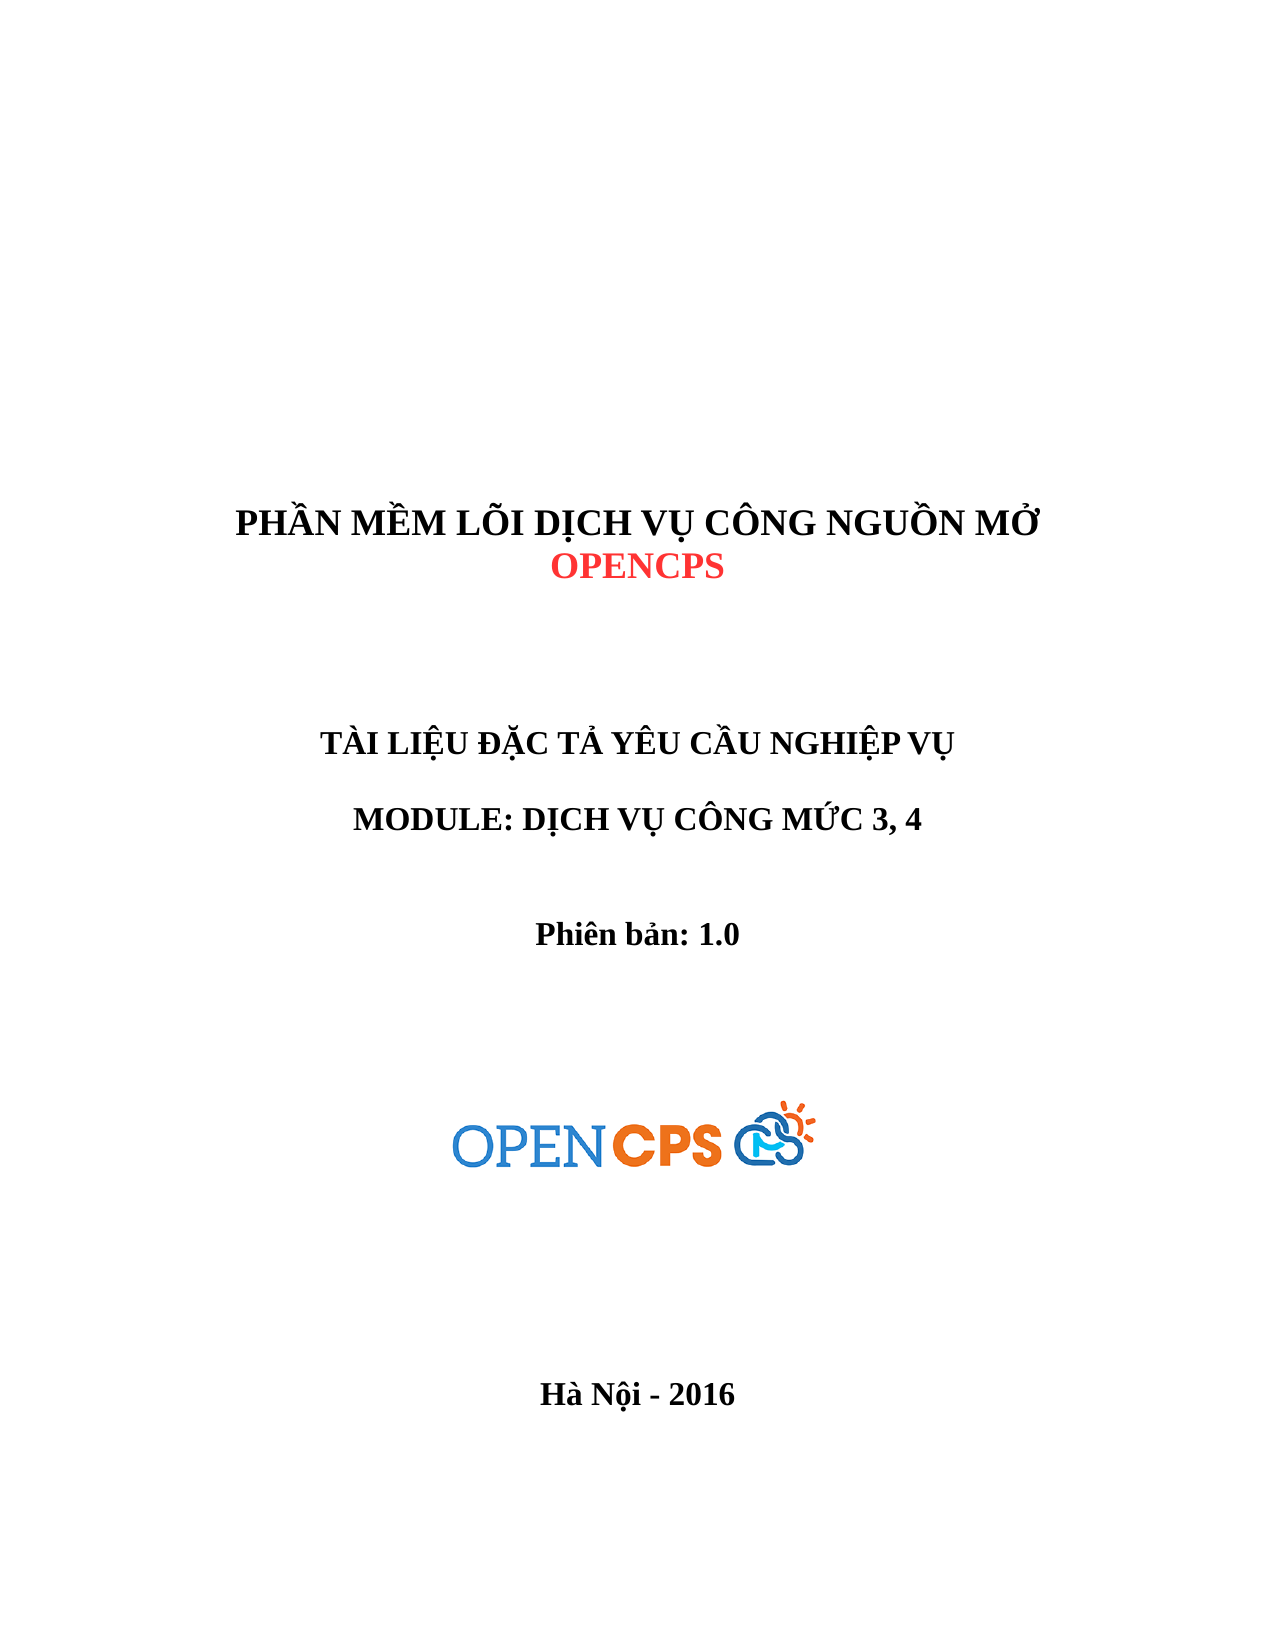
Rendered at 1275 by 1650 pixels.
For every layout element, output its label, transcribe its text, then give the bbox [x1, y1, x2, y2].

text Hà Nội - 2016 [151, 1375, 1124, 1413]
text Phiên bản: 1.0 [151, 915, 1124, 953]
text OPENCPS [151, 543, 1124, 586]
text TÀI LIỆU ĐẶC TẢ YÊU CẦU NGHIỆP VỤ [151, 723, 1124, 761]
text PHẦN MỀM LÕI DỊCH VỤ CÔNG NGUỒN MỞ [151, 500, 1124, 543]
text MODULE: DỊCH VỤ CÔNG MỨC 3, 4 [151, 800, 1124, 838]
picture [419, 1068, 856, 1212]
